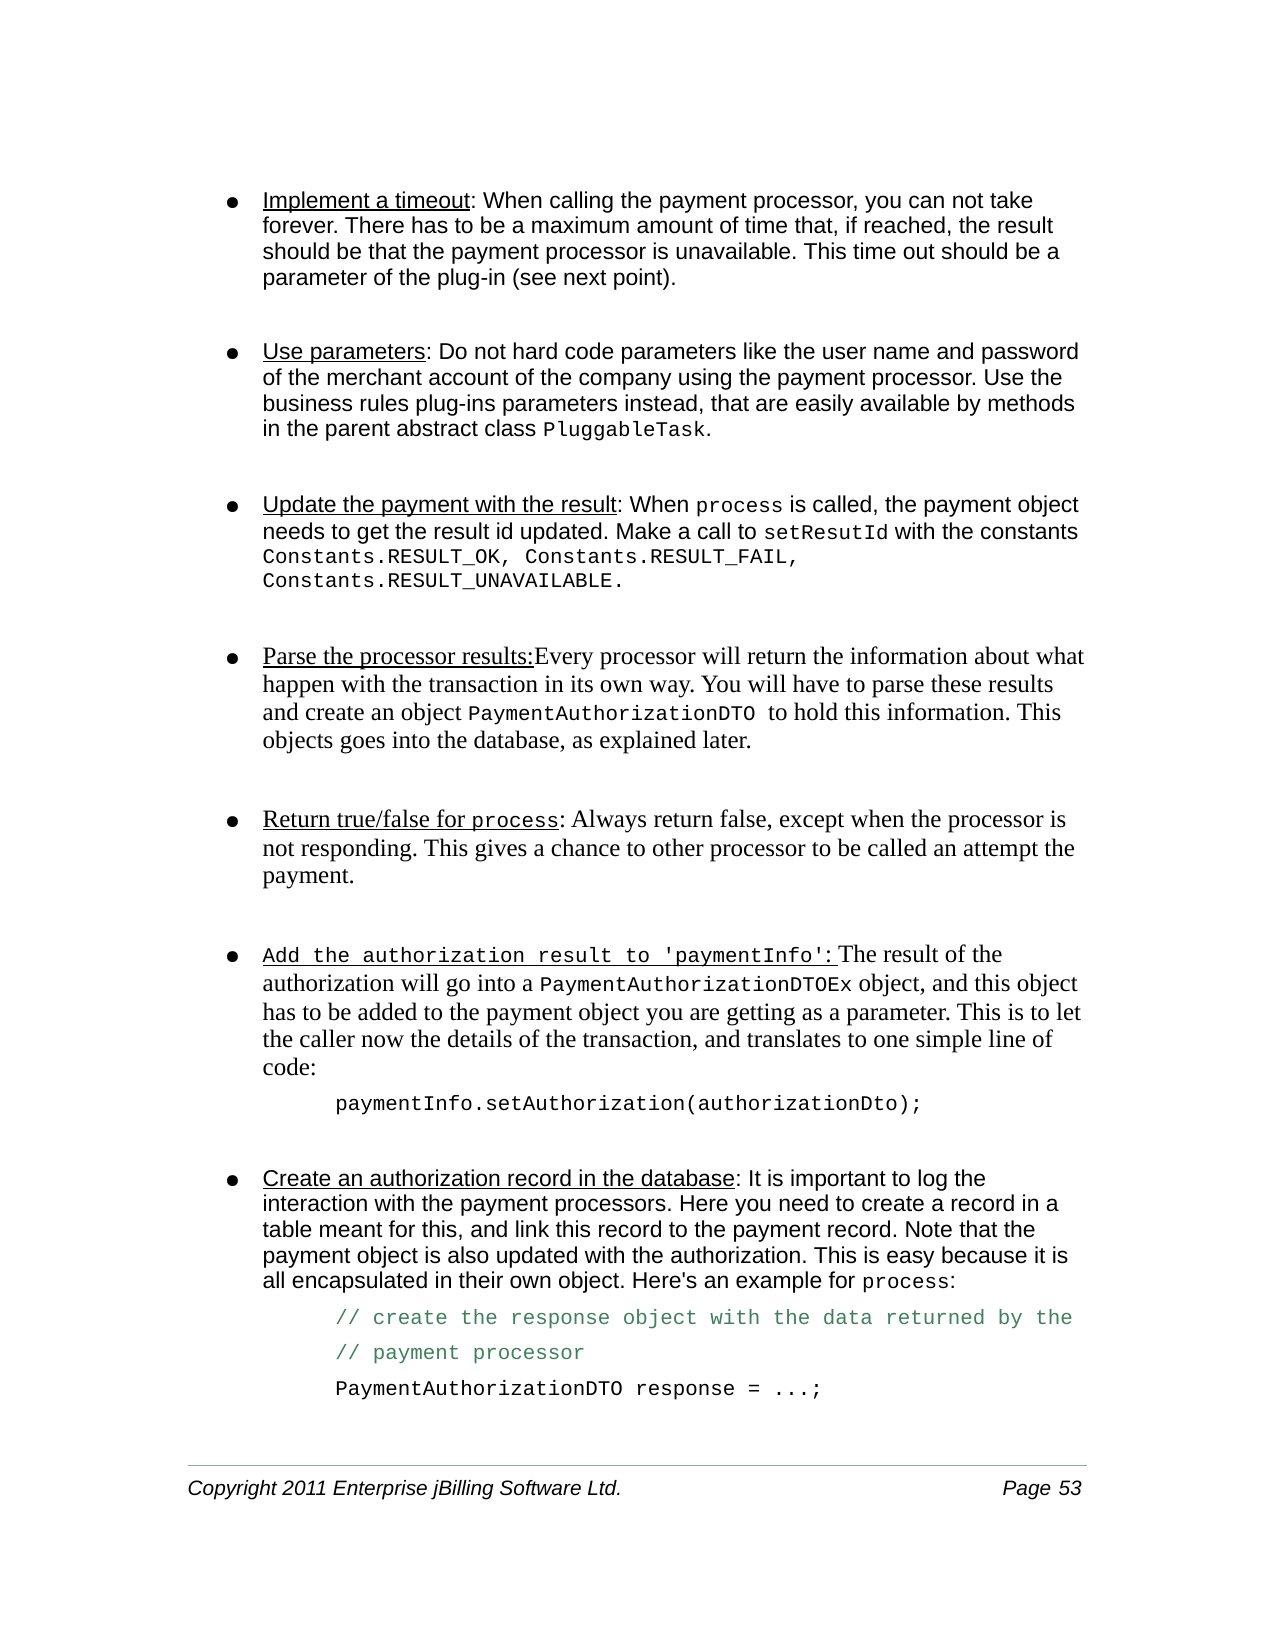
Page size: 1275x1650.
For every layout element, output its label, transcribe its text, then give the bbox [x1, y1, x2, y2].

text // create the response object with the data returned by the [187, 1307, 1087, 1330]
list Update the payment with the result: When process is called, the payment object needs to get the result id updated. Make a call to setResutId with the constants Constants.RESULT_OK, Constants.RESULT_FAIL, Constants.RESULT_UNAVAILABLE. [225, 492, 1087, 593]
text // payment processor [187, 1342, 1087, 1366]
list Return true/false for process: Always return false, except when the processor is not responding. This gives a chance to other processor to be called an attempt the payment. [225, 805, 1087, 889]
list Create an authorization record in the database: It is important to log the interaction with the payment processors. Here you need to create a record in a table meant for this, and link this record to the payment record. Note that the payment object is also updated with the authorization. This is easy because it is all encapsulated in their own object. Here's an example for process: [225, 1165, 1087, 1295]
text paymentInfo.setAuthorization(authorizationDto); [335, 1093, 1087, 1116]
list Parse the processor results:Every processor will return the information about what happen with the transaction in its own way. You will have to parse these results and create an object PaymentAuthorizationDTO to hold this information. This objects goes into the database, as explained later. [225, 642, 1087, 754]
text PaymentAuthorizationDTO response = ...; [335, 1377, 1087, 1401]
list Use parameters: Do not hard code parameters like the user name and password of the merchant account of the company using the payment processor. Use the business rules plug-ins parameters instead, that are easily available by methods in the parent abstract class PluggableTask. [225, 339, 1087, 443]
list Add the authorization result to 'paymentInfo': The result of the authorization will go into a PaymentAuthorizationDTOEx object, and this object has to be added to the payment object you are getting as a parameter. This is to let the caller now the details of the transaction, and translates to one simple line of code: [225, 941, 1087, 1081]
list Implement a timeout: When calling the payment processor, you can not take forever. There has to be a maximum amount of time that, if reached, the result should be that the payment processor is unavailable. This time out should be a parameter of the plug-in (see next point). [225, 187, 1087, 290]
